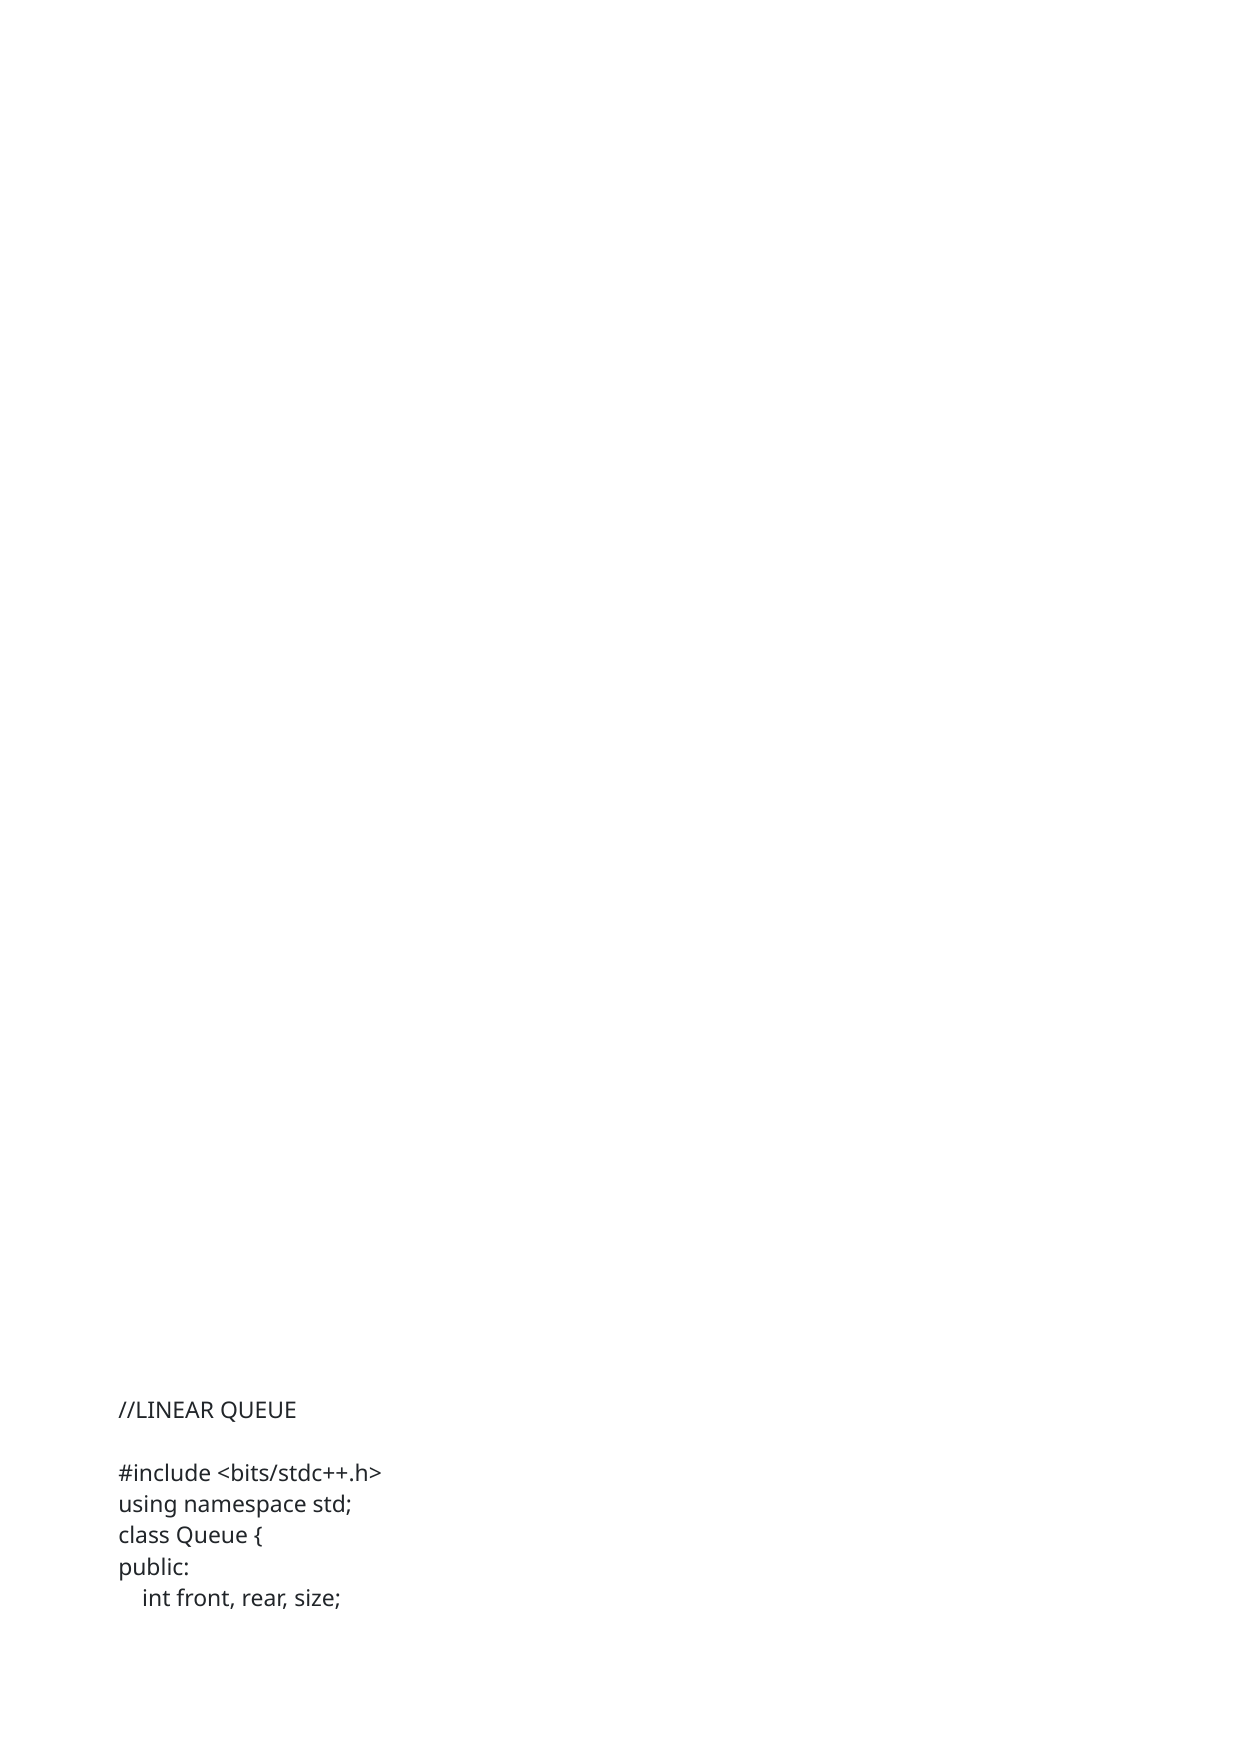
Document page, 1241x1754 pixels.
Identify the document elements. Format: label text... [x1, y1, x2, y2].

text public: [118, 1550, 1122, 1582]
text int front, rear, size; [118, 1582, 1122, 1613]
text class Queue { [118, 1519, 1122, 1550]
text using namespace std; [118, 1488, 1122, 1519]
text #include <bits/stdc++.h> [118, 1457, 1122, 1488]
text //LINEAR QUEUE [118, 1394, 1122, 1425]
